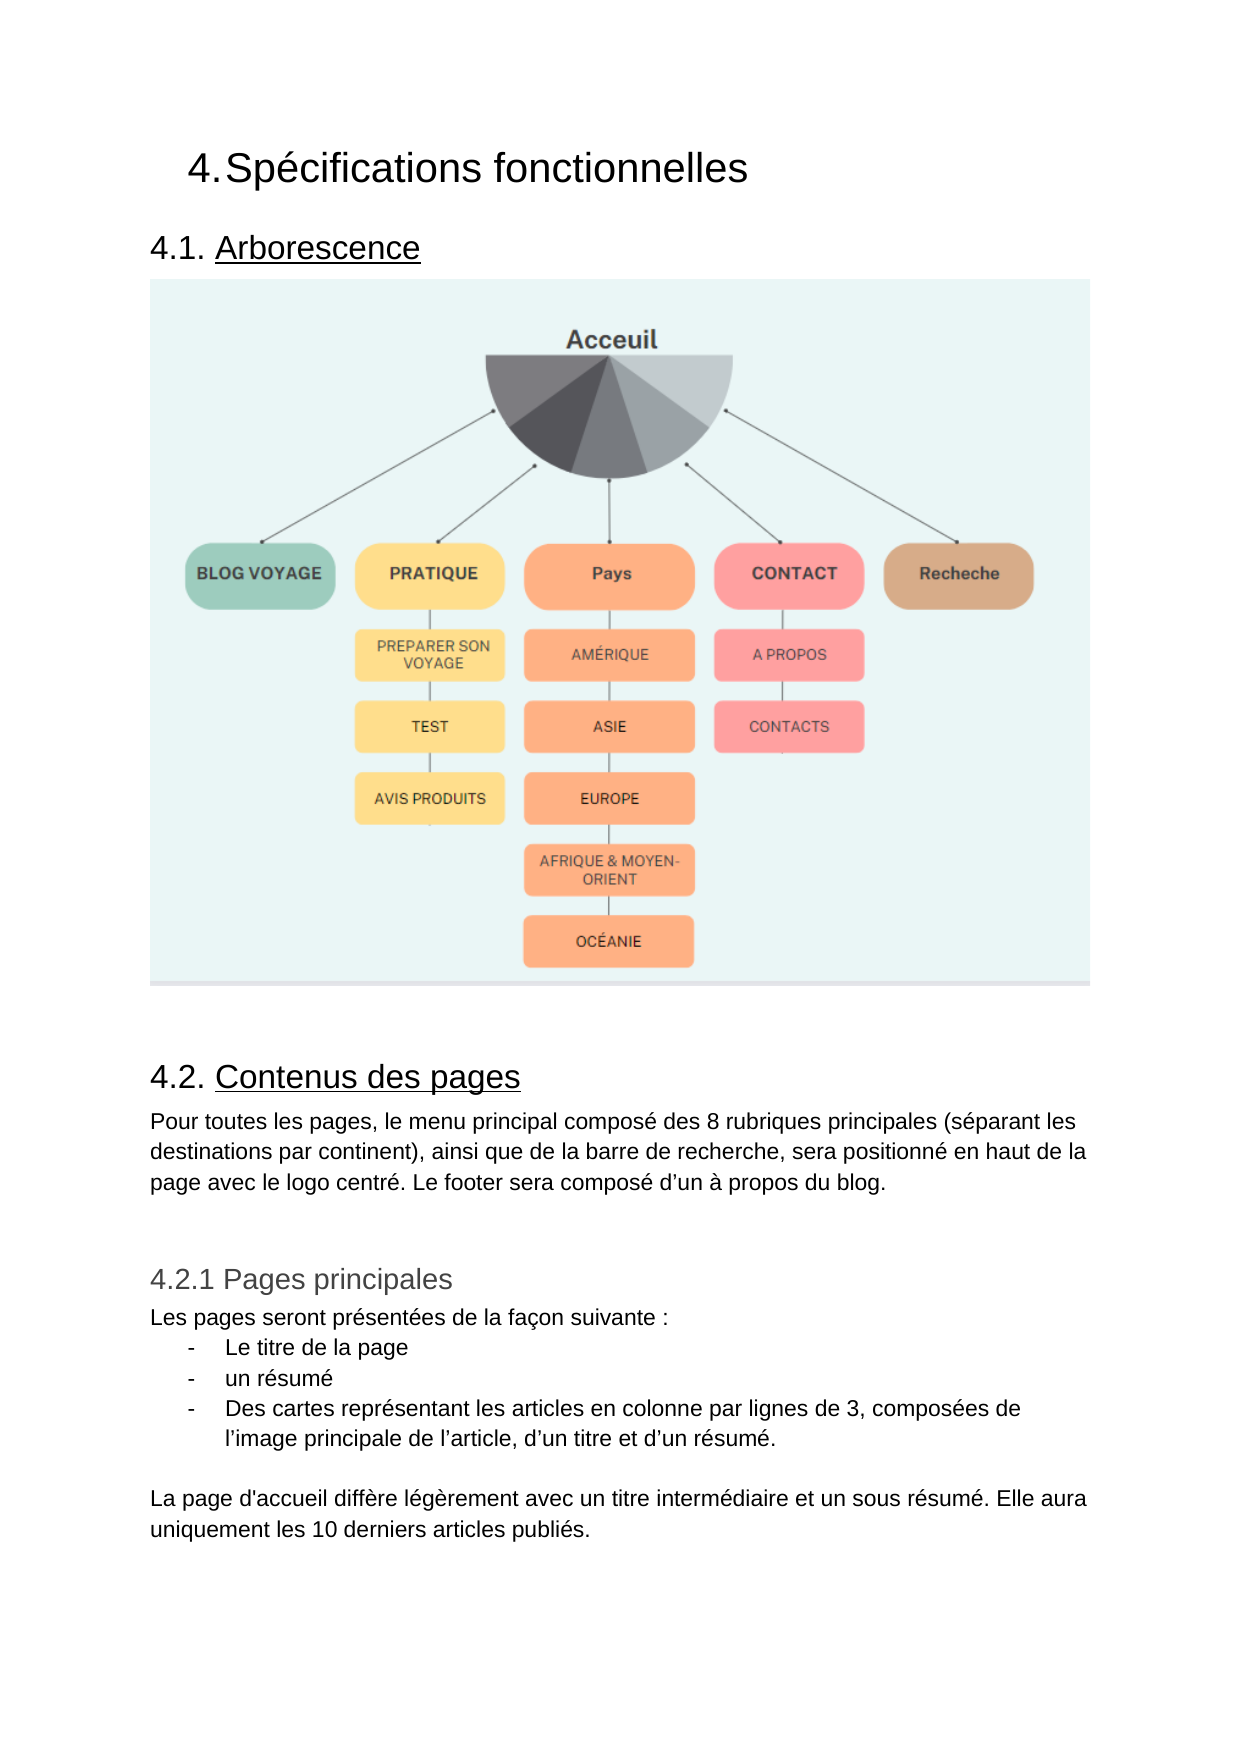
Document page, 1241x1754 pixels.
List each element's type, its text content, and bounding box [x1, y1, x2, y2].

picture [150, 279, 1091, 986]
text Pour toutes les pages, le menu principal composé des 8 rubriques principales (séparant les destinations par continent), ainsi que de la barre de recherche, sera positionné en haut de la page avec le logo centré. Le footer sera composé d’un à propos du blog. [150, 1108, 1090, 1195]
subtitle 4.2.1 Pages principales [150, 1262, 1090, 1296]
text Les pages seront présentées de la façon suivante : [150, 1304, 1090, 1331]
subtitle 4.1. Arborescence [150, 228, 1090, 267]
text La page d'accueil diffère légèrement avec un titre intermédiaire et un sous résumé. Elle aura uniquement les 10 derniers articles publiés. [150, 1485, 1090, 1542]
list Le titre de la page [187, 1334, 1090, 1361]
subtitle Spécifications fonctionnelles [187, 143, 1090, 191]
subtitle 4.2. Contenus des pages [150, 1057, 1090, 1096]
list un résumé [187, 1364, 1090, 1391]
list Des cartes représentant les articles en colonne par lignes de 3, composées de l’image principale de l’article, d’un titre et d’un résumé. [187, 1395, 1090, 1451]
